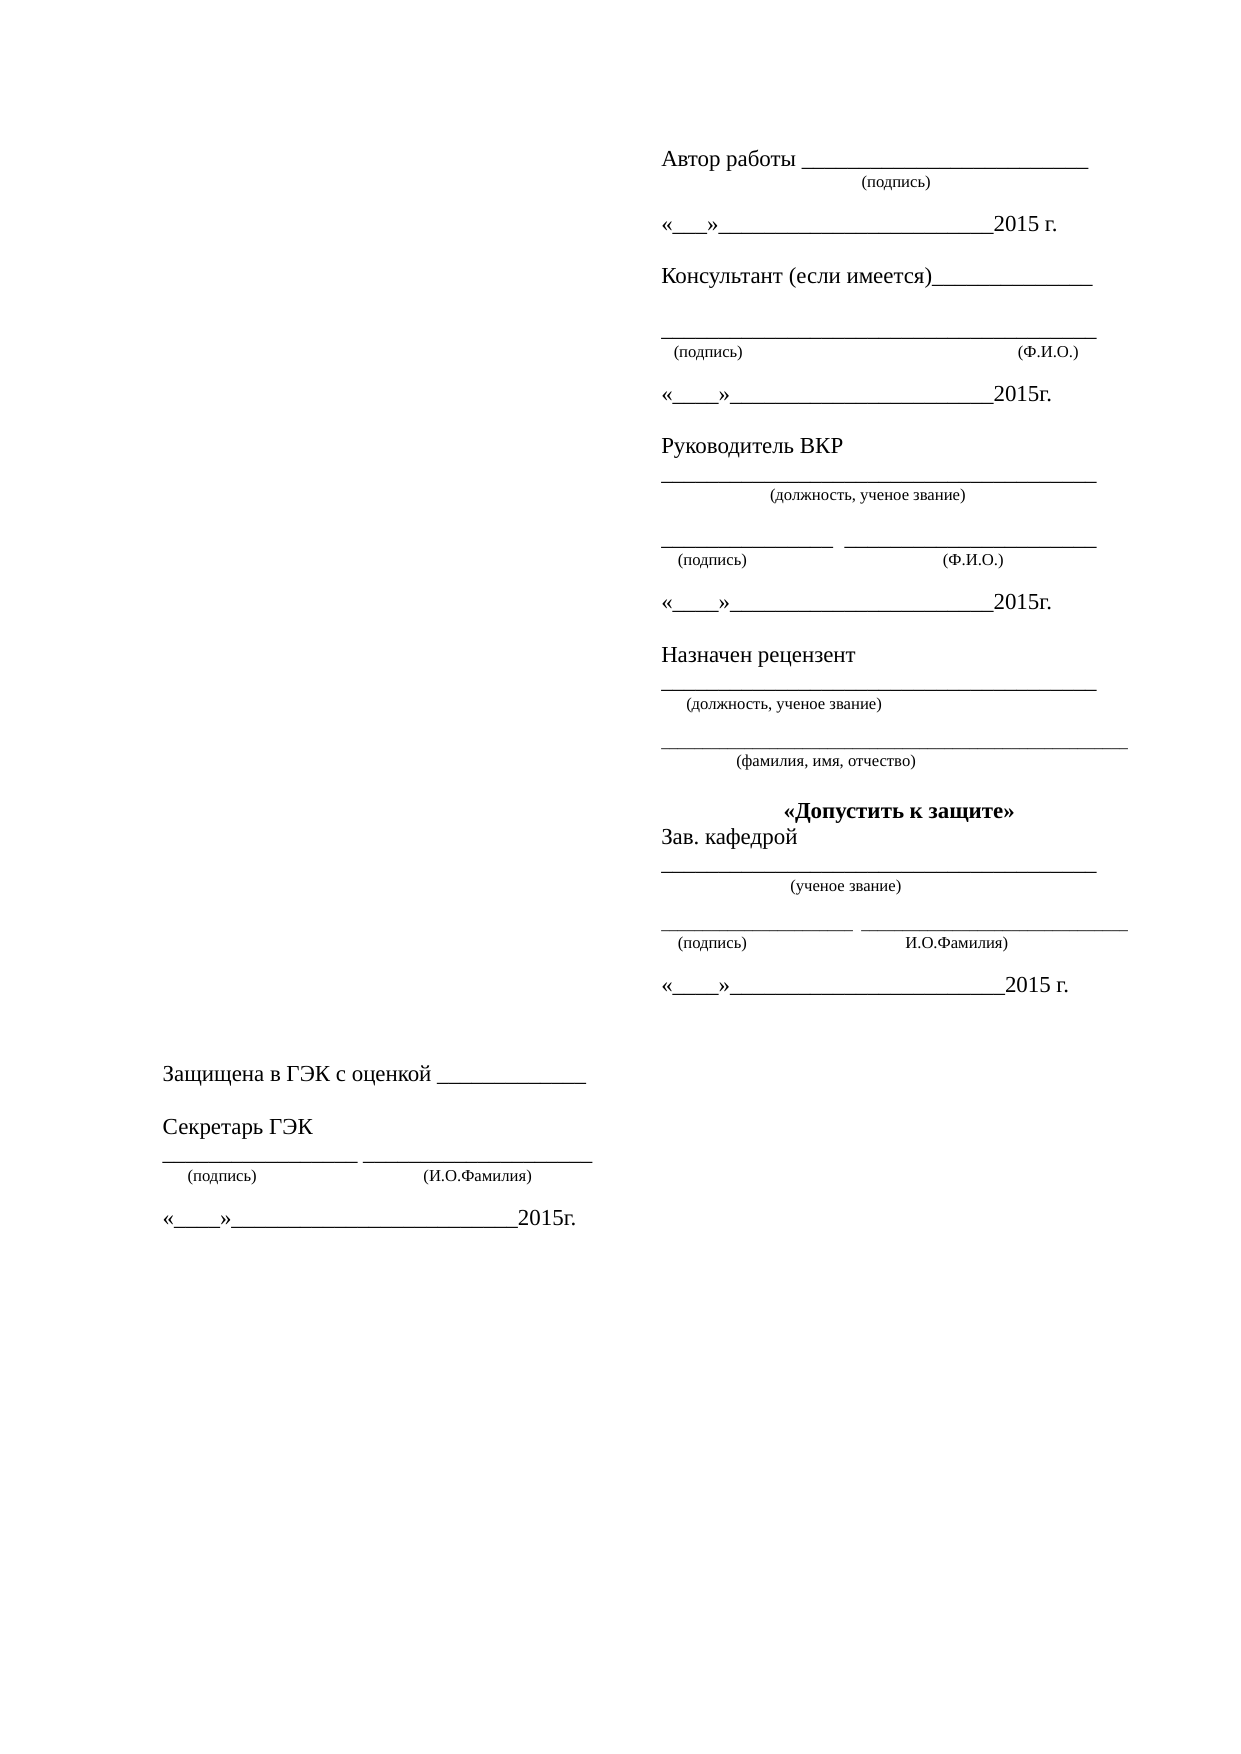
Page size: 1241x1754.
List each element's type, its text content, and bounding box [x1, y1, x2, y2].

table_header Автор работы _________________________ (подпись) «___»________________________2015 г. Консультант (если имеется)______________ ______________________________________ (подпись) (Ф.И.О.) «____»_______________________2015г. Руководитель ВКР ______________________________________ (должность, ученое звание) _______________ ______________________ (подпись) (Ф.И.О.) «____»_______________________2015г. Назначен рецензент ______________________________________ (должность, ученое звание) ________________________________________________________ (фамилия, имя, отчество) [650, 145, 1148, 797]
table_cell «Допустить к защите» Зав. кафедрой ______________________________________ (ученое звание) _______________________ ________________________________ (подпись) И.О.Фамилия) «____»________________________2015 г. [650, 797, 1148, 1230]
table_cell Защищена в ГЭК с оценкой _____________ Секретарь ГЭК _________________ ____________________ (подпись) (И.О.Фамилия) «____»_________________________2015г. [151, 797, 650, 1230]
table_header [151, 145, 650, 797]
